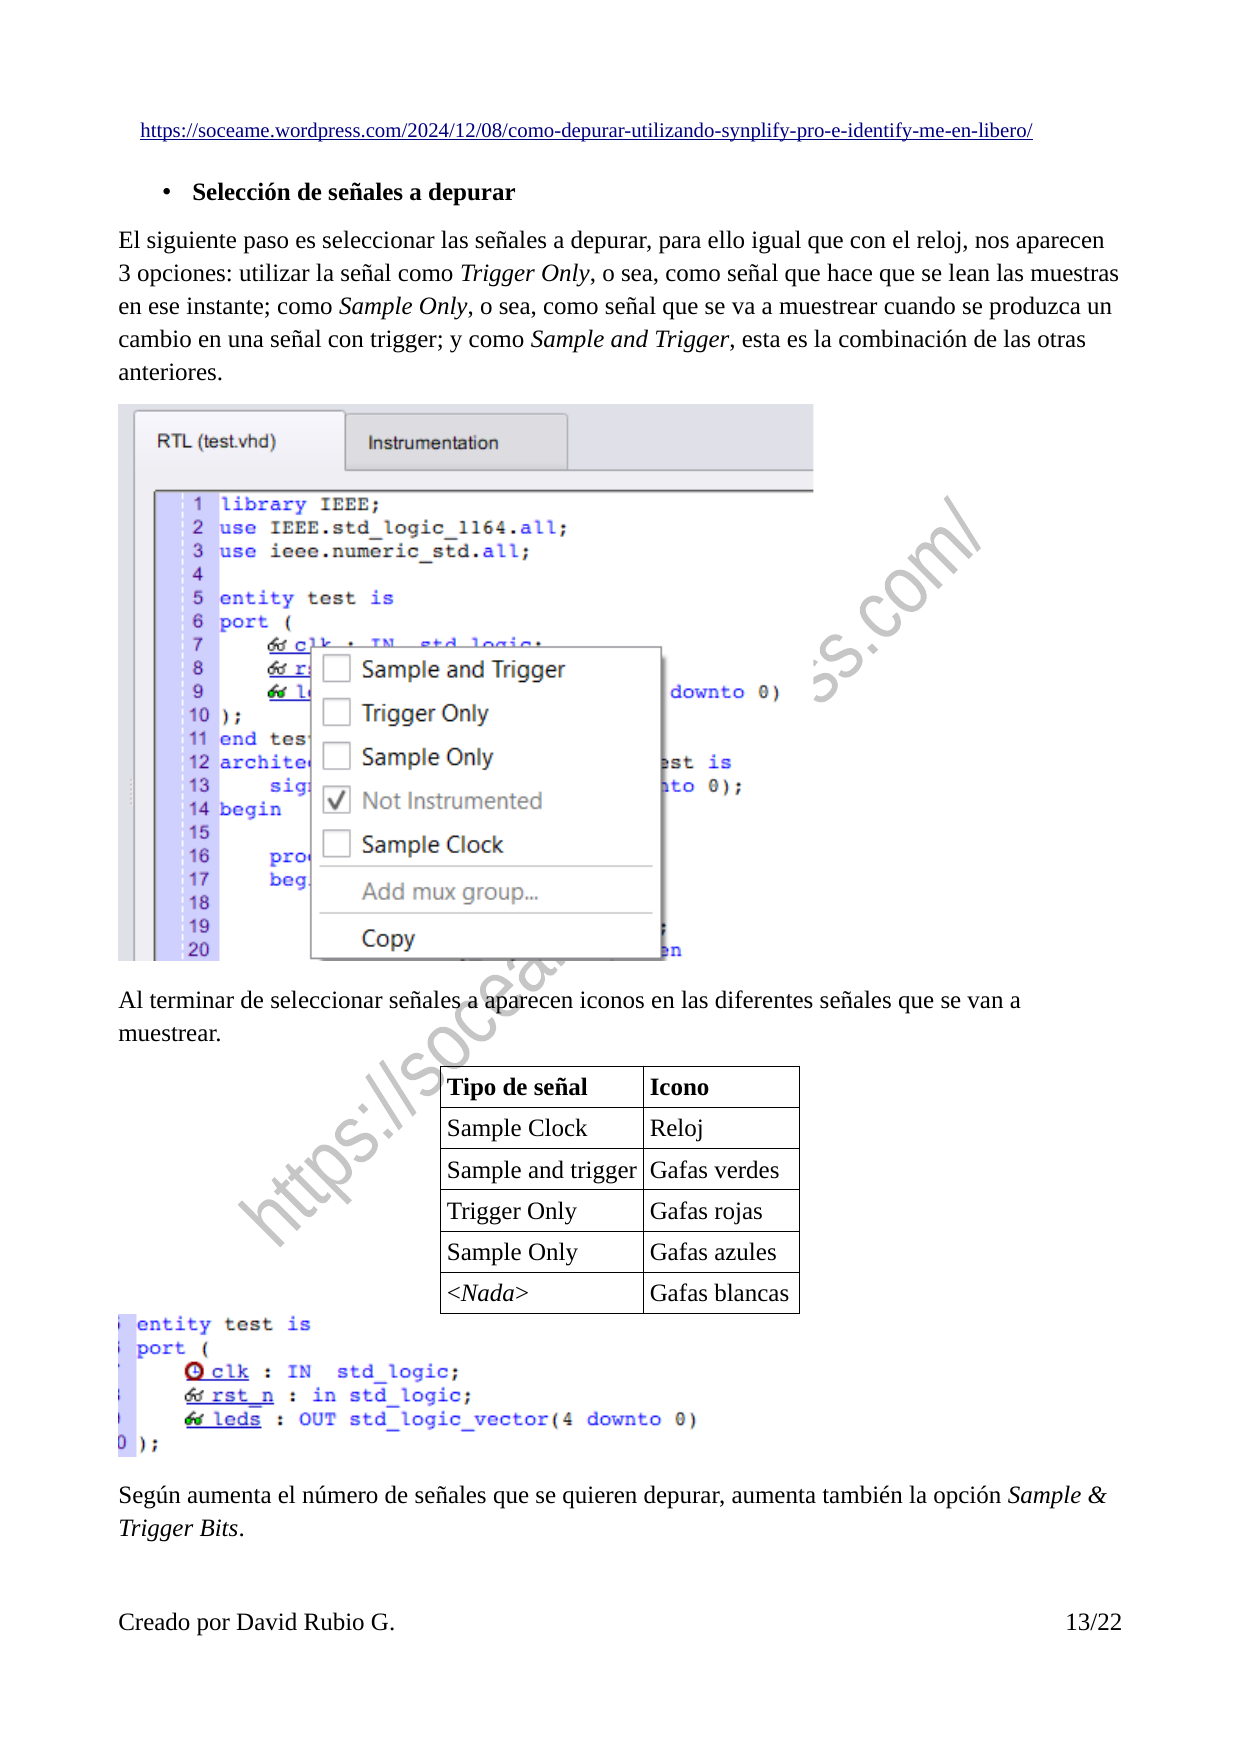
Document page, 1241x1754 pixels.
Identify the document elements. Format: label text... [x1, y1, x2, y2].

table_header Tipo de señal [441, 1067, 643, 1107]
table_cell Reloj [644, 1108, 799, 1148]
list Selección de señales a depurar [162, 177, 1122, 206]
text Al terminar de seleccionar señales a aparecen iconos en las diferentes señales que se van a muestrear. [118, 985, 1122, 1047]
table_cell Gafas blancas [644, 1273, 799, 1313]
table_cell Gafas verdes [644, 1149, 799, 1189]
text Según aumenta el número de señales que se quieren depurar, aumenta también la opción Sample & Trigger Bits. [118, 1481, 1122, 1542]
table_cell <Nada> [441, 1273, 643, 1313]
table_header Icono [644, 1067, 799, 1107]
table_cell Gafas rojas [644, 1190, 799, 1231]
text El siguiente paso es seleccionar las señales a depurar, para ello igual que con el reloj, nos aparecen 3 opciones: utilizar la señal como Trigger Only, o sea, como señal que hace que se lean las muestras en ese instante; como Sample Only, o sea, como señal que se va a muestrear cuando se produzca un cambio en una señal con trigger; y como Sample and Trigger, esta es la combinación de las otras anteriores. [118, 225, 1122, 386]
table_cell Gafas azules [644, 1232, 799, 1272]
table_cell Sample Clock [441, 1108, 643, 1148]
table_cell Sample Only [441, 1232, 643, 1272]
table_cell Trigger Only [441, 1190, 643, 1231]
table_cell Sample and trigger [441, 1149, 643, 1189]
picture [118, 1314, 737, 1457]
picture [118, 404, 814, 961]
